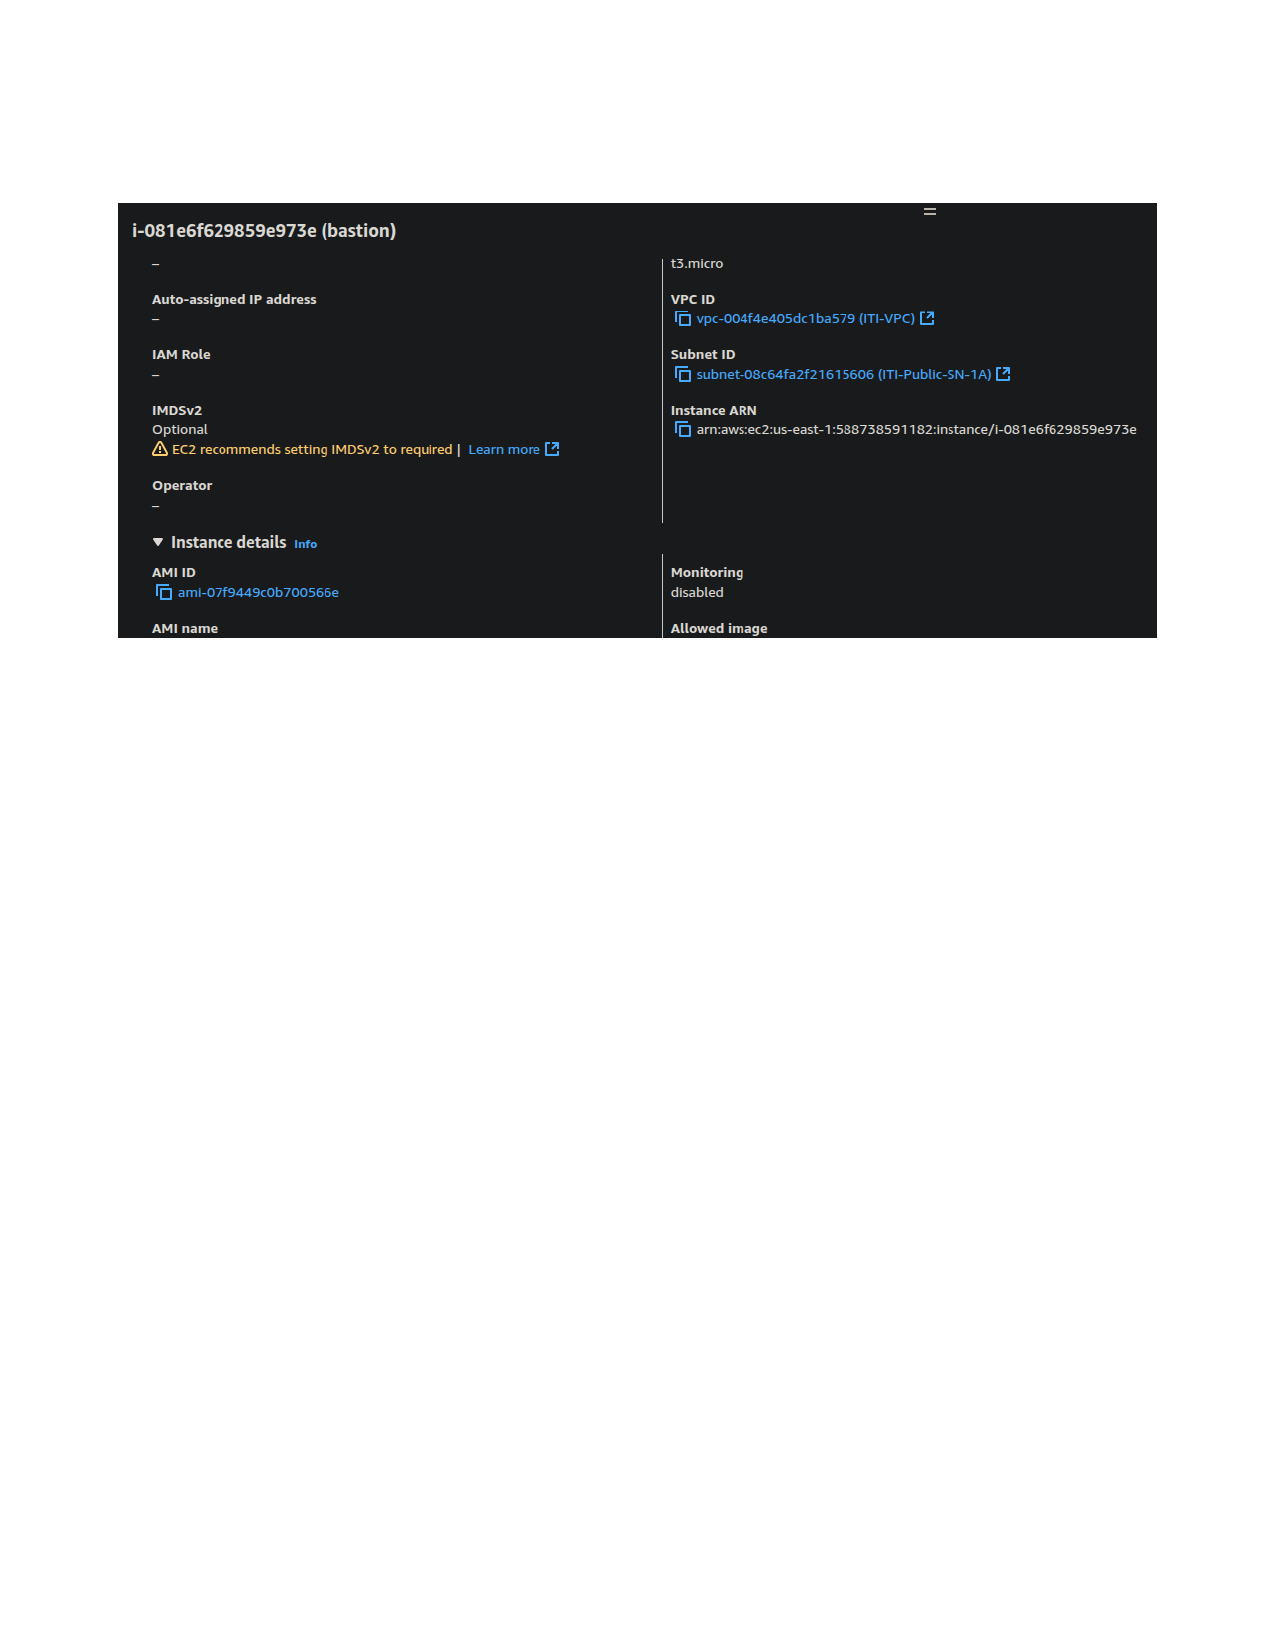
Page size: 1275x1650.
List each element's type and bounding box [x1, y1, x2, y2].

picture [118, 203, 1157, 638]
